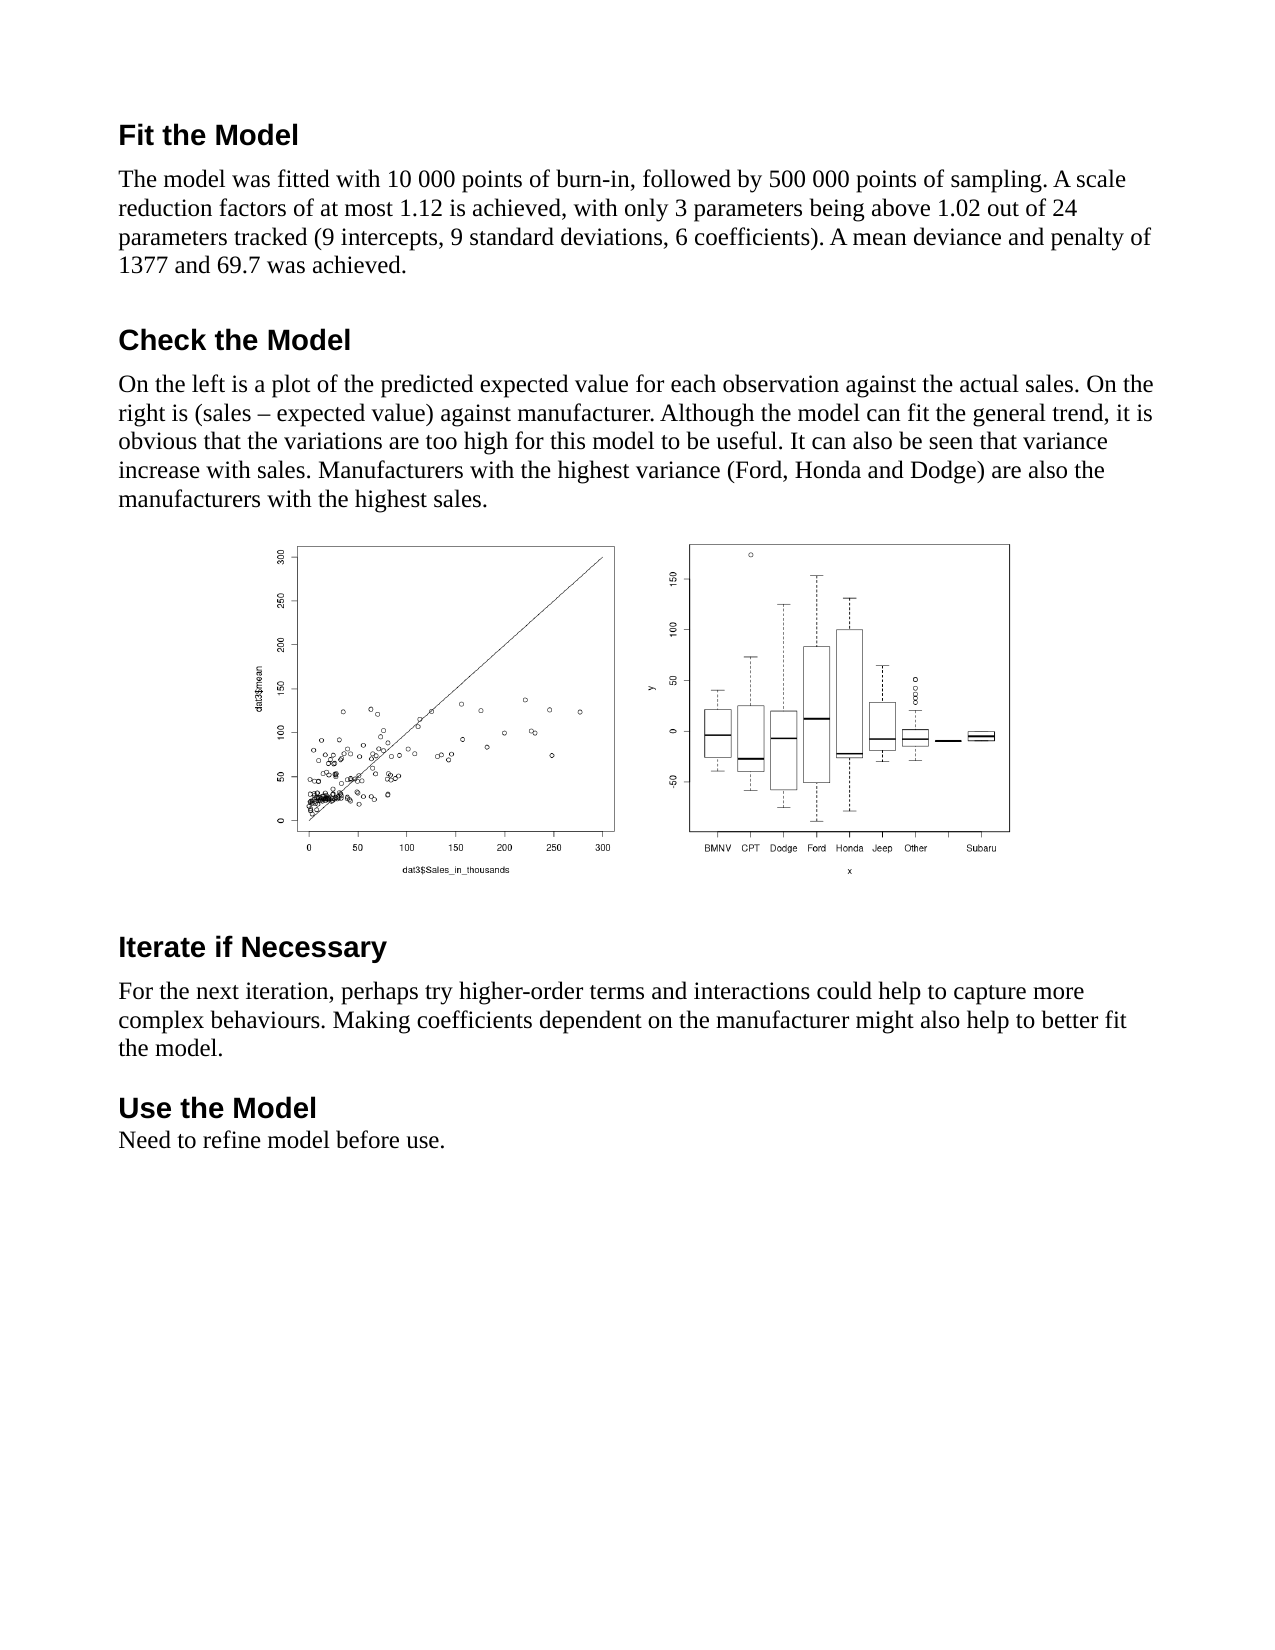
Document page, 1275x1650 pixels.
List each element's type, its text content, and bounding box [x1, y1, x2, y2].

picture [254, 541, 619, 877]
text Need to refine model before use. [118, 1125, 1157, 1153]
text For the next iteration, perhaps try higher-order terms and interactions could help to capture more complex behaviours. Making coefficients dependent on the manufacturer might also help to better fit the model. [118, 976, 1157, 1062]
subtitle Check the Model [118, 323, 1157, 356]
text Use the Model [118, 1091, 1157, 1125]
subtitle Iterate if Necessary [118, 930, 1157, 963]
text The model was fitted with 10 000 points of burn-in, followed by 500 000 points of sampling. A scale reduction factors of at most 1.12 is achieved, with only 3 parameters being above 1.02 out of 24 parameters tracked (9 intercepts, 9 standard deviations, 6 coefficients). A mean deviance and penalty of 1377 and 69.7 was achieved. [118, 164, 1157, 279]
picture [646, 540, 1013, 879]
subtitle Fit the Model [118, 118, 1157, 152]
text On the left is a plot of the predicted expected value for each observation against the actual sales. On the right is (sales – expected value) against manufacturer. Although the model can fit the general trend, it is obvious that the variations are too high for this model to be useful. It can also be seen that variance increase with sales. Manufacturers with the highest variance (Ford, Honda and Dodge) are also the manufacturers with the highest sales. [118, 369, 1157, 513]
